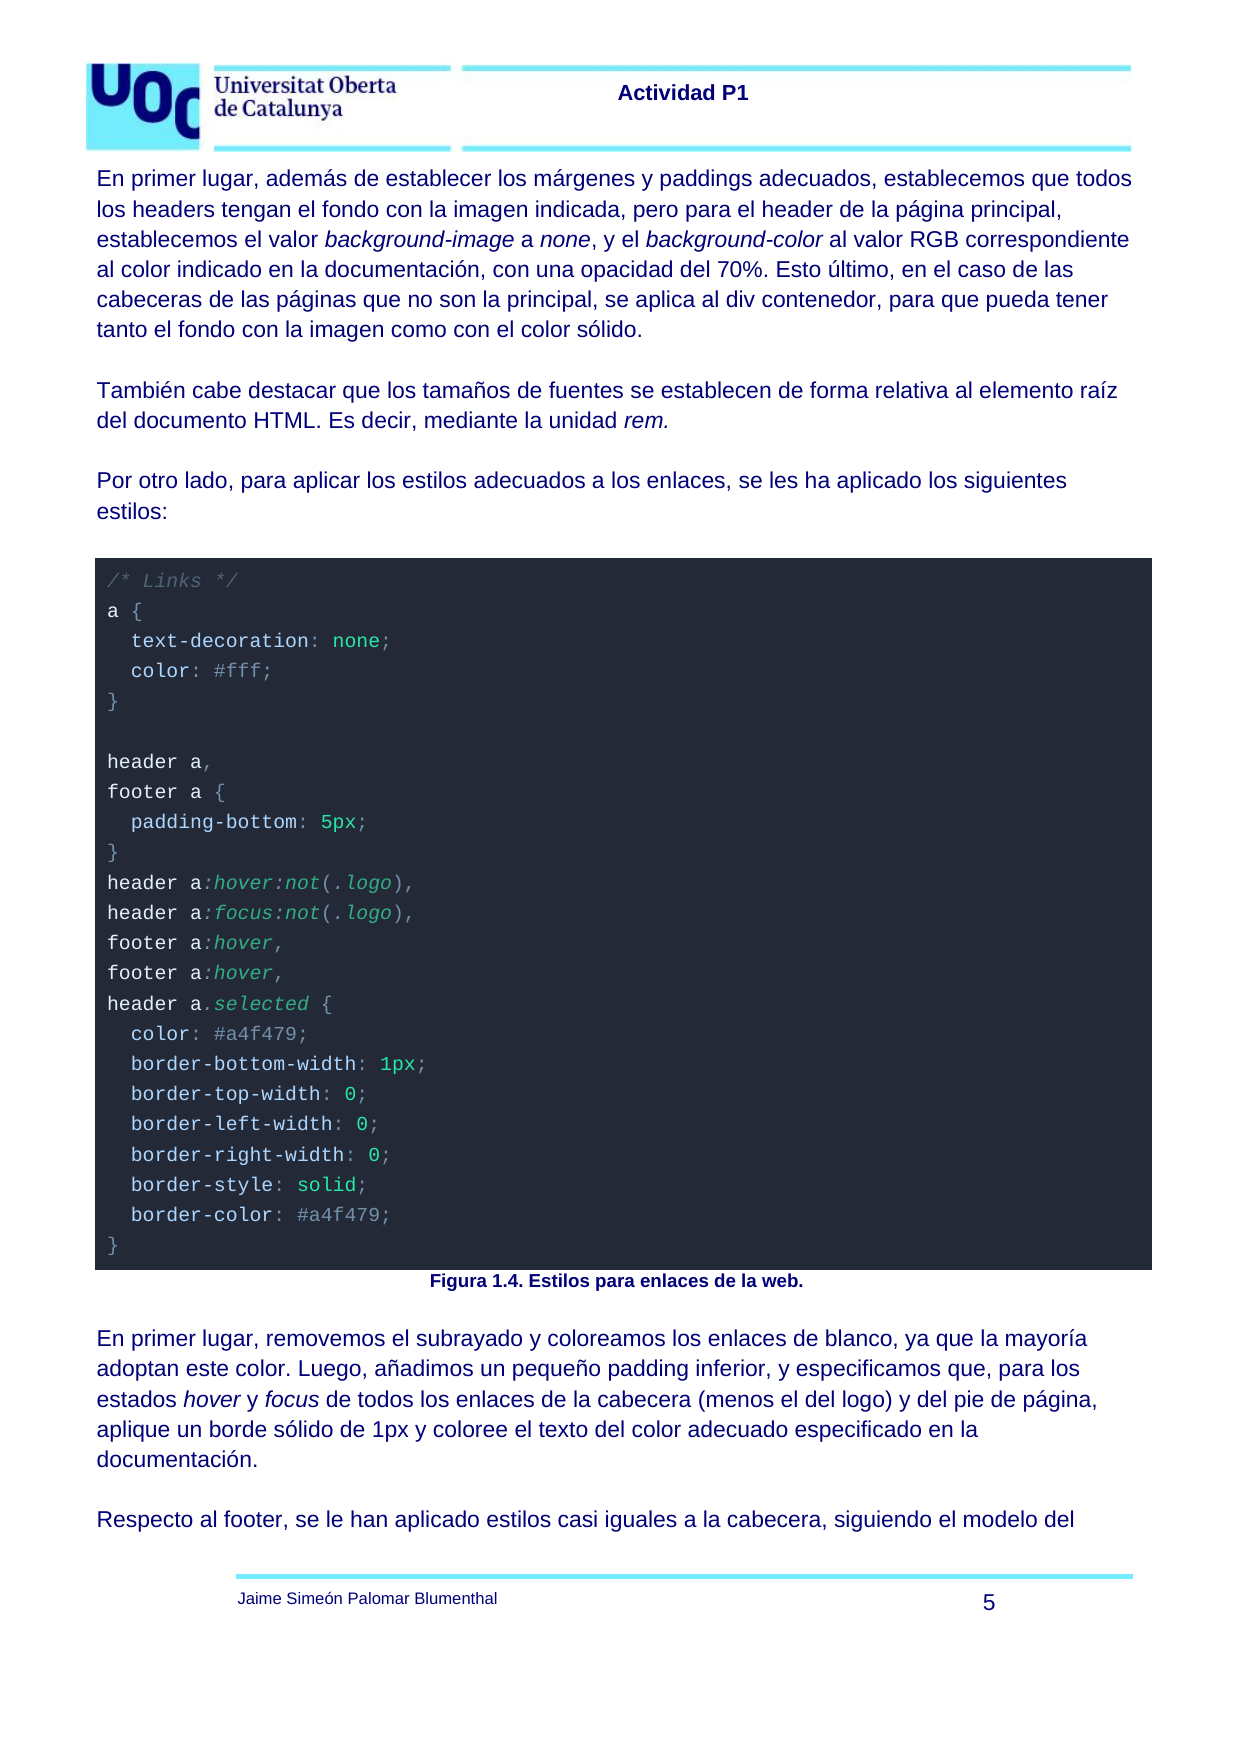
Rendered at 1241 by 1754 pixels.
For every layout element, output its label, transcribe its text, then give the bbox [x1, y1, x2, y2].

text Por otro lado, para aplicar los estilos adecuados a los enlaces, se les ha aplicado los siguientes estilos: [96, 467, 1137, 524]
text En primer lugar, removemos el subrayado y coloreamos los enlaces de blanco, ya que la mayoría adoptan este color. Luego, añadimos un pequeño padding inferior, y especificamos que, para los estados hover y focus de todos los enlaces de la cabecera (menos el del logo) y del pie de página, aplique un borde sólido de 1px y coloree el texto del color adecuado especificado en la documentación. [96, 1325, 1137, 1472]
text También cabe destacar que los tamaños de fuentes se establecen de forma relativa al elemento raíz del documento HTML. Es decir, mediante la unidad rem. [96, 377, 1137, 433]
picture [100, 63, 1132, 152]
text Figura 1.4. Estilos para enlaces de la web. [96, 1270, 1137, 1292]
text Respecto al footer, se le han aplicado estilos casi iguales a la cabecera, siguiendo el modelo del [96, 1506, 1137, 1533]
table_header /* Links */ a { text-decoration: none; color: #fff; } header a, footer a { padding-bottom: 5px; } header a:hover:not(.logo), header a:focus:not(.logo), footer a:hover, footer a:hover, header a.selected { color: #a4f479; border-bottom-width: 1px; border-top-width: 0; border-left-width: 0; border-right-width: 0; border-style: solid; border-color: #a4f479; } [98, 560, 1150, 1268]
text En primer lugar, además de establecer los márgenes y paddings adecuados, establecemos que todos los headers tengan el fondo con la imagen indicada, pero para el header de la página principal, establecemos el valor background-image a none, y el background-color al valor RGB correspondiente al color indicado en la documentación, con una opacidad del 70%. Esto último, en el caso de las cabeceras de las páginas que no son la principal, se aplica al div contenedor, para que pueda tener tanto el fondo con la imagen como con el color sólido. [96, 165, 1137, 343]
